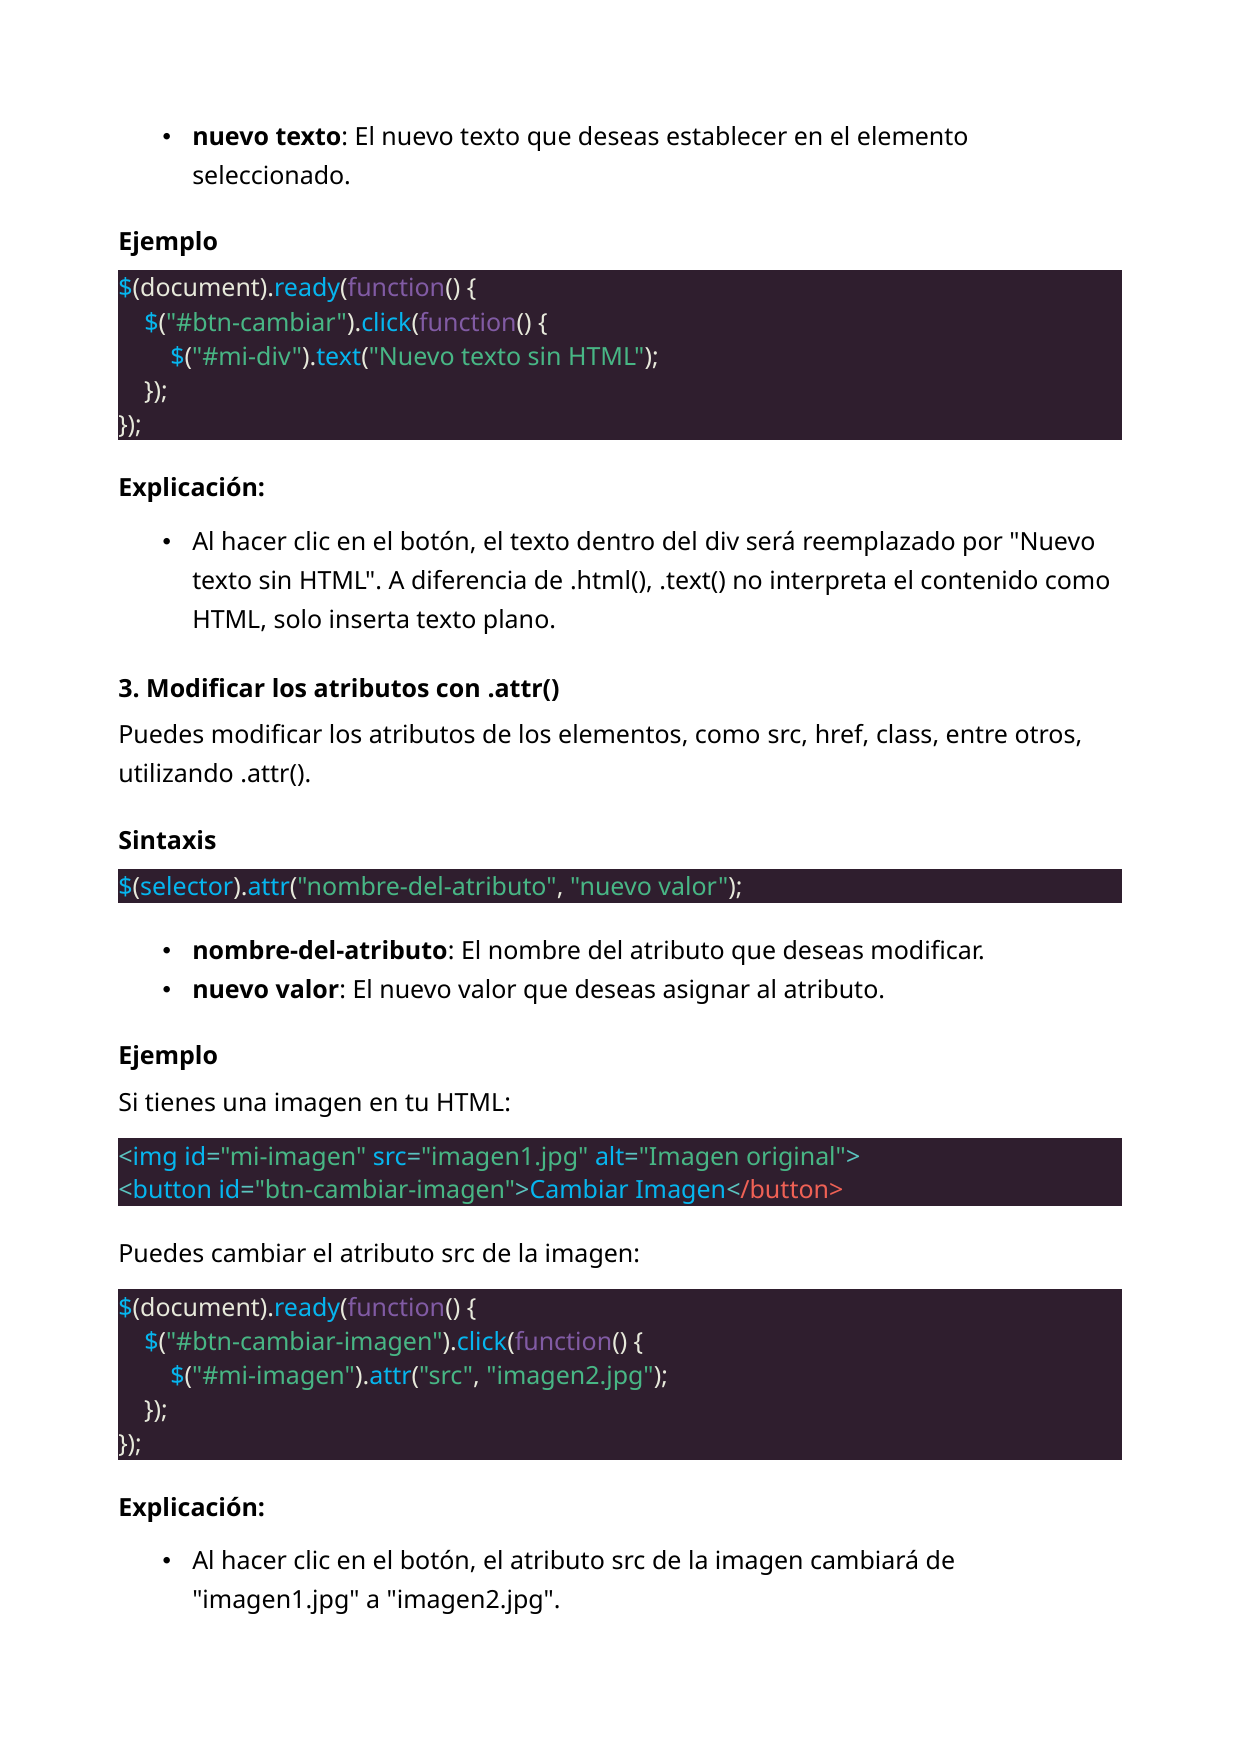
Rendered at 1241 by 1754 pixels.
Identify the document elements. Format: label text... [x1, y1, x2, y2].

text $(document).ready(function() { [118, 1289, 1122, 1323]
list nuevo valor: El nuevo valor que deseas asignar al atributo. [162, 972, 1122, 1006]
subtitle 3. Modificar los atributos con .attr() [118, 670, 1122, 704]
text }); [118, 406, 1122, 440]
text $("#btn-cambiar").click(function() { [118, 304, 1122, 338]
list Al hacer clic en el botón, el atributo src de la imagen cambiará de "imagen1.jpg" a "imagen2.jpg". [162, 1543, 1122, 1616]
text }); [118, 1392, 1122, 1426]
text Si tienes una imagen en tu HTML: [118, 1084, 1122, 1118]
subtitle Ejemplo [118, 1038, 1122, 1072]
text <img id="mi-imagen" src="imagen1.jpg" alt="Imagen original"> [118, 1138, 1122, 1172]
text $("#btn-cambiar-imagen").click(function() { [118, 1323, 1122, 1358]
text }); [118, 1426, 1122, 1460]
list nuevo texto: El nuevo texto que deseas establecer en el elemento seleccionado. [162, 118, 1122, 191]
text Explicación: [118, 470, 1122, 504]
subtitle Sintaxis [118, 822, 1122, 856]
text Puedes cambiar el atributo src de la imagen: [118, 1236, 1122, 1270]
subtitle Ejemplo [118, 223, 1122, 258]
text $("#mi-div").text("Nuevo texto sin HTML"); [118, 338, 1122, 372]
text Puedes modificar los atributos de los elementos, como src, href, class, entre otros, utilizando .attr(). [118, 717, 1122, 790]
text $("#mi-imagen").attr("src", "imagen2.jpg"); [118, 1358, 1122, 1392]
text Explicación: [118, 1489, 1122, 1523]
text $(selector).attr("nombre-del-atributo", "nuevo valor"); [118, 869, 1122, 903]
text <button id="btn-cambiar-imagen">Cambiar Imagen</button> [118, 1172, 1122, 1206]
list nombre-del-atributo: El nombre del atributo que deseas modificar. [162, 932, 1122, 966]
list Al hacer clic en el botón, el texto dentro del div será reemplazado por "Nuevo texto sin HTML". A diferencia de .html(), .text() no interpreta el contenido como HTML, solo inserta texto plano. [162, 524, 1122, 636]
text }); [118, 372, 1122, 406]
text $(document).ready(function() { [118, 270, 1122, 304]
